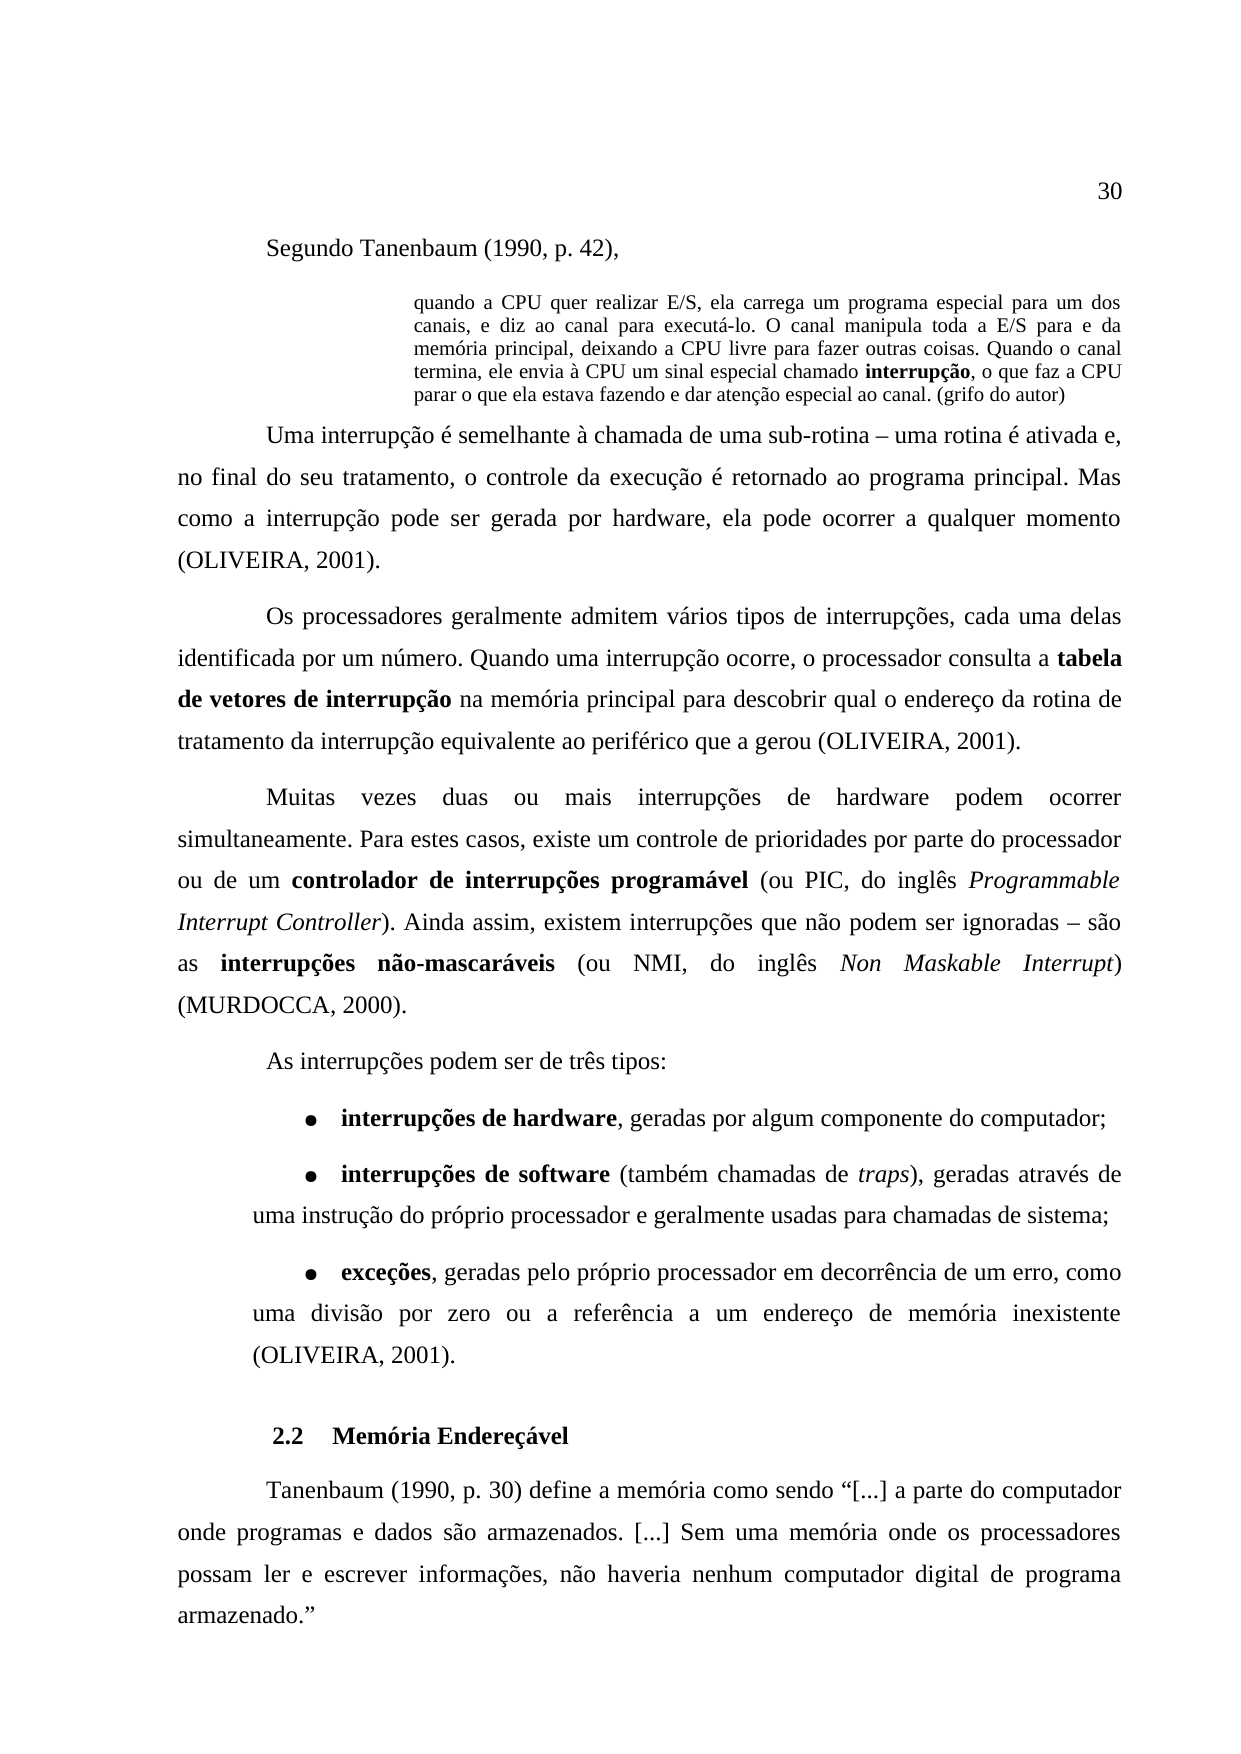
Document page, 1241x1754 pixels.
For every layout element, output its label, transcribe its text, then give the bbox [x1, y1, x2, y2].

text Os processadores geralmente admitem vários tipos de interrupções, cada uma delas identificada por um número. Quando uma interrupção ocorre, o processador consulta a tabela de vetores de interrupção na memória principal para descobrir qual o endereço da rotina de tratamento da interrupção equivalente ao periférico que a gerou (OLIVEIRA, 2001). [177, 602, 1122, 754]
text Segundo Tanenbaum (1990, p. 42), [177, 234, 1122, 262]
text Tanenbaum (1990, p. 30) define a memória como sendo “[...] a parte do computador onde programas e dados são armazenados. [...] Sem uma memória onde os processadores possam ler e escrever informações, não haveria nenhum computador digital de programa armazenado.” [177, 1477, 1122, 1629]
text Muitas vezes duas ou mais interrupções de hardware podem ocorrer simultaneamente. Para estes casos, existe um controle de prioridades por parte do processador ou de um controlador de interrupções programável (ou PIC, do inglês Programmable Interrupt Controller). Ainda assim, existem interrupções que não podem ser ignoradas – são as interrupções não-mascaráveis (ou NMI, do inglês Non Maskable Interrupt) (MURDOCCA, 2000). [177, 783, 1122, 1019]
subtitle Memória Endereçável [177, 1422, 1122, 1450]
text Uma interrupção é semelhante à chamada de uma sub-rotina – uma rotina é ativada e, no final do seu tratamento, o controle da execução é retornado ao programa principal. Mas como a interrupção pode ser gerada por hardware, ela pode ocorrer a qualquer momento (OLIVEIRA, 2001). [177, 421, 1122, 573]
list interrupções de software (também chamadas de traps), geradas através de uma instrução do próprio processador e geralmente usadas para chamadas de sistema; [215, 1160, 1122, 1229]
list interrupções de hardware, geradas por algum componente do computador; [215, 1104, 1122, 1131]
list exceções, geradas pelo próprio processador em decorrência de um erro, como uma divisão por zero ou a referência a um endereço de memória inexistente (OLIVEIRA, 2001). [215, 1258, 1122, 1369]
text quando a CPU quer realizar E/S, ela carrega um programa especial para um dos canais, e diz ao canal para executá-lo. O canal manipula toda a E/S para e da memória principal, deixando a CPU livre para fazer outras coisas. Quando o canal termina, ele envia à CPU um sinal especial chamado interrupção, o que faz a CPU parar o que ela estava fazendo e dar atenção especial ao canal. (grifo do autor) [413, 291, 1122, 406]
text As interrupções podem ser de três tipos: [177, 1047, 1122, 1075]
